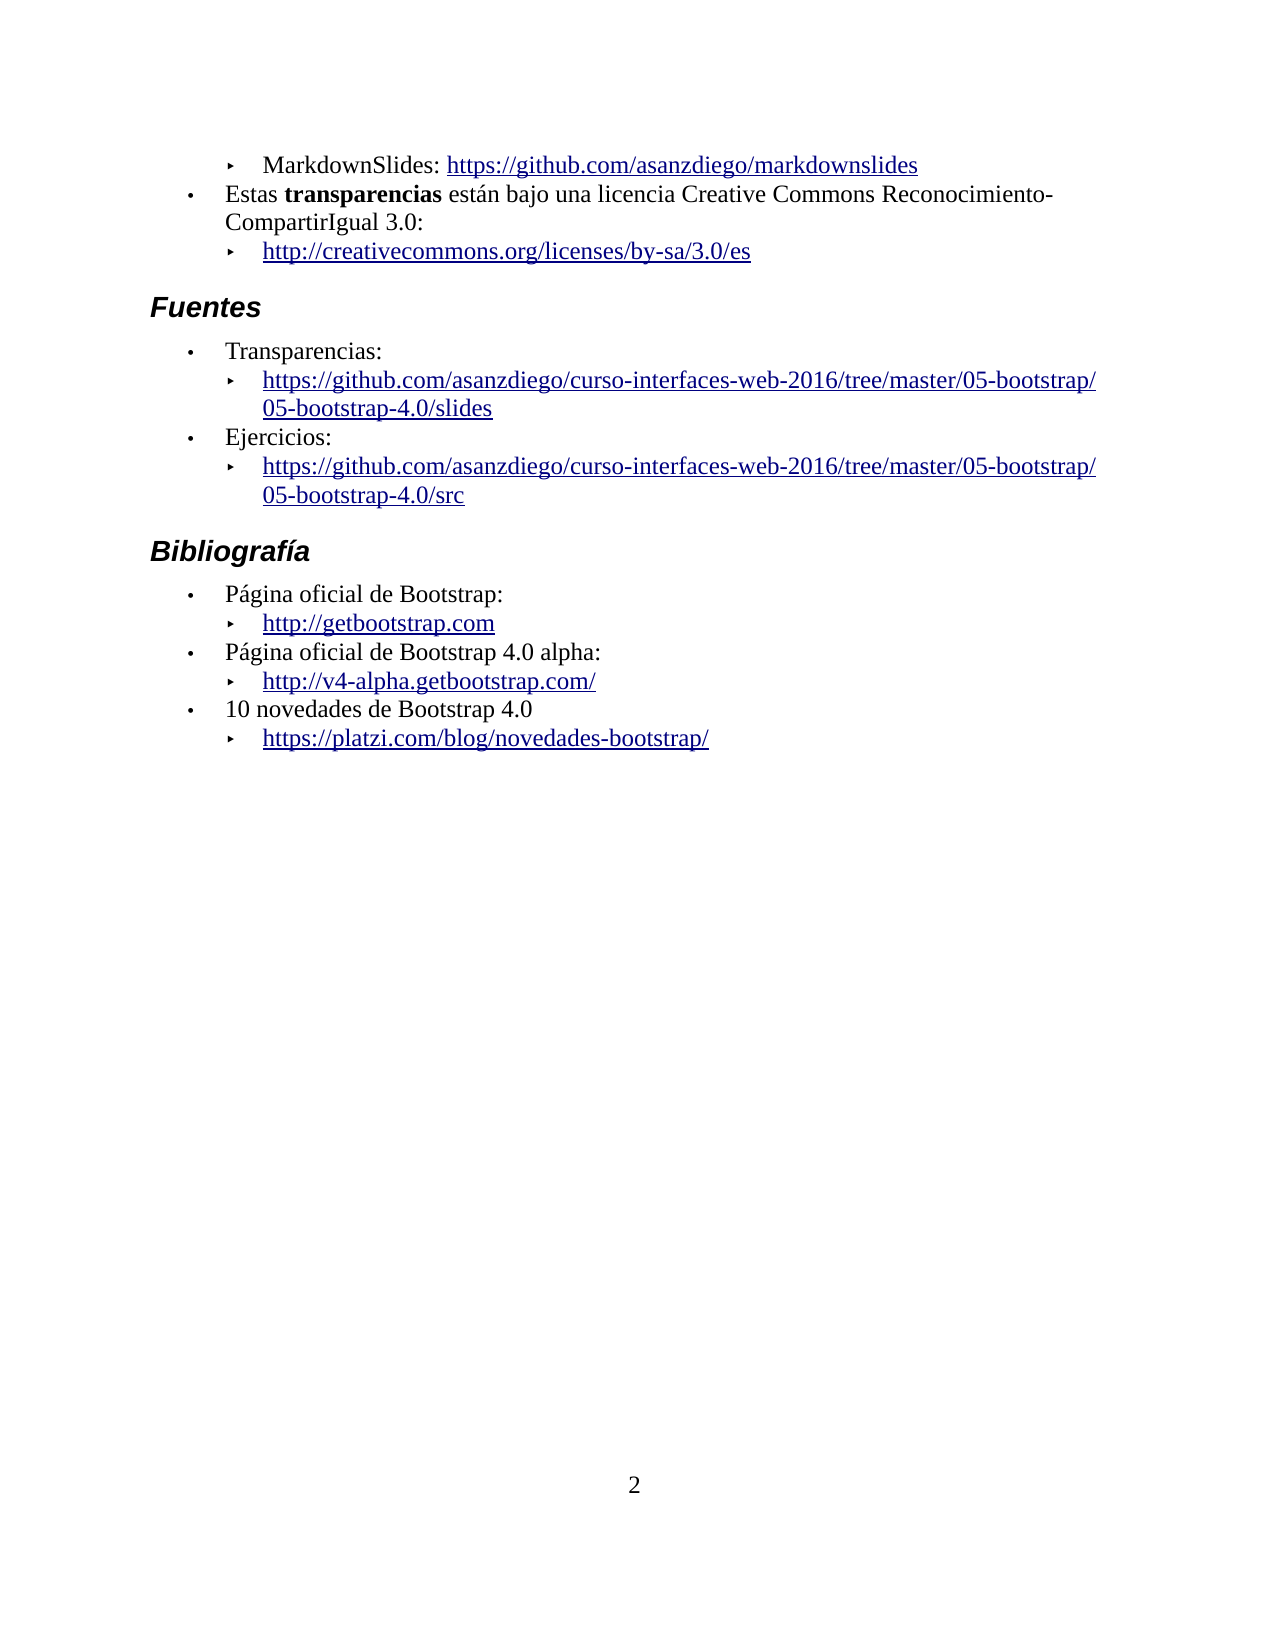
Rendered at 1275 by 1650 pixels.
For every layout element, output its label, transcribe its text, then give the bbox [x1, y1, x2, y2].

subtitle Bibliografía [150, 533, 1125, 567]
list https://github.com/asanzdiego/curso-interfaces-web-2016/tree/master/05-bootstrap/05-bootstrap-4.0/src [225, 451, 1125, 508]
list Página oficial de Bootstrap: [187, 579, 1125, 608]
list http://creativecommons.org/licenses/by-sa/3.0/es [225, 236, 1125, 265]
list Estas transparencias están bajo una licencia Creative Commons Reconocimiento-CompartirIgual 3.0: [187, 179, 1125, 236]
list Transparencias: [187, 336, 1125, 365]
subtitle Fuentes [150, 290, 1125, 323]
list Página oficial de Bootstrap 4.0 alpha: [187, 637, 1125, 666]
list 10 novedades de Bootstrap 4.0 [187, 694, 1125, 723]
list https://platzi.com/blog/novedades-bootstrap/ [225, 723, 1125, 752]
list http://getbootstrap.com [225, 608, 1125, 637]
list http://v4-alpha.getbootstrap.com/ [225, 666, 1125, 694]
list Ejercicios: [187, 422, 1125, 451]
list https://github.com/asanzdiego/curso-interfaces-web-2016/tree/master/05-bootstrap/05-bootstrap-4.0/slides [225, 365, 1125, 422]
list MarkdownSlides: https://github.com/asanzdiego/markdownslides [225, 150, 1125, 179]
